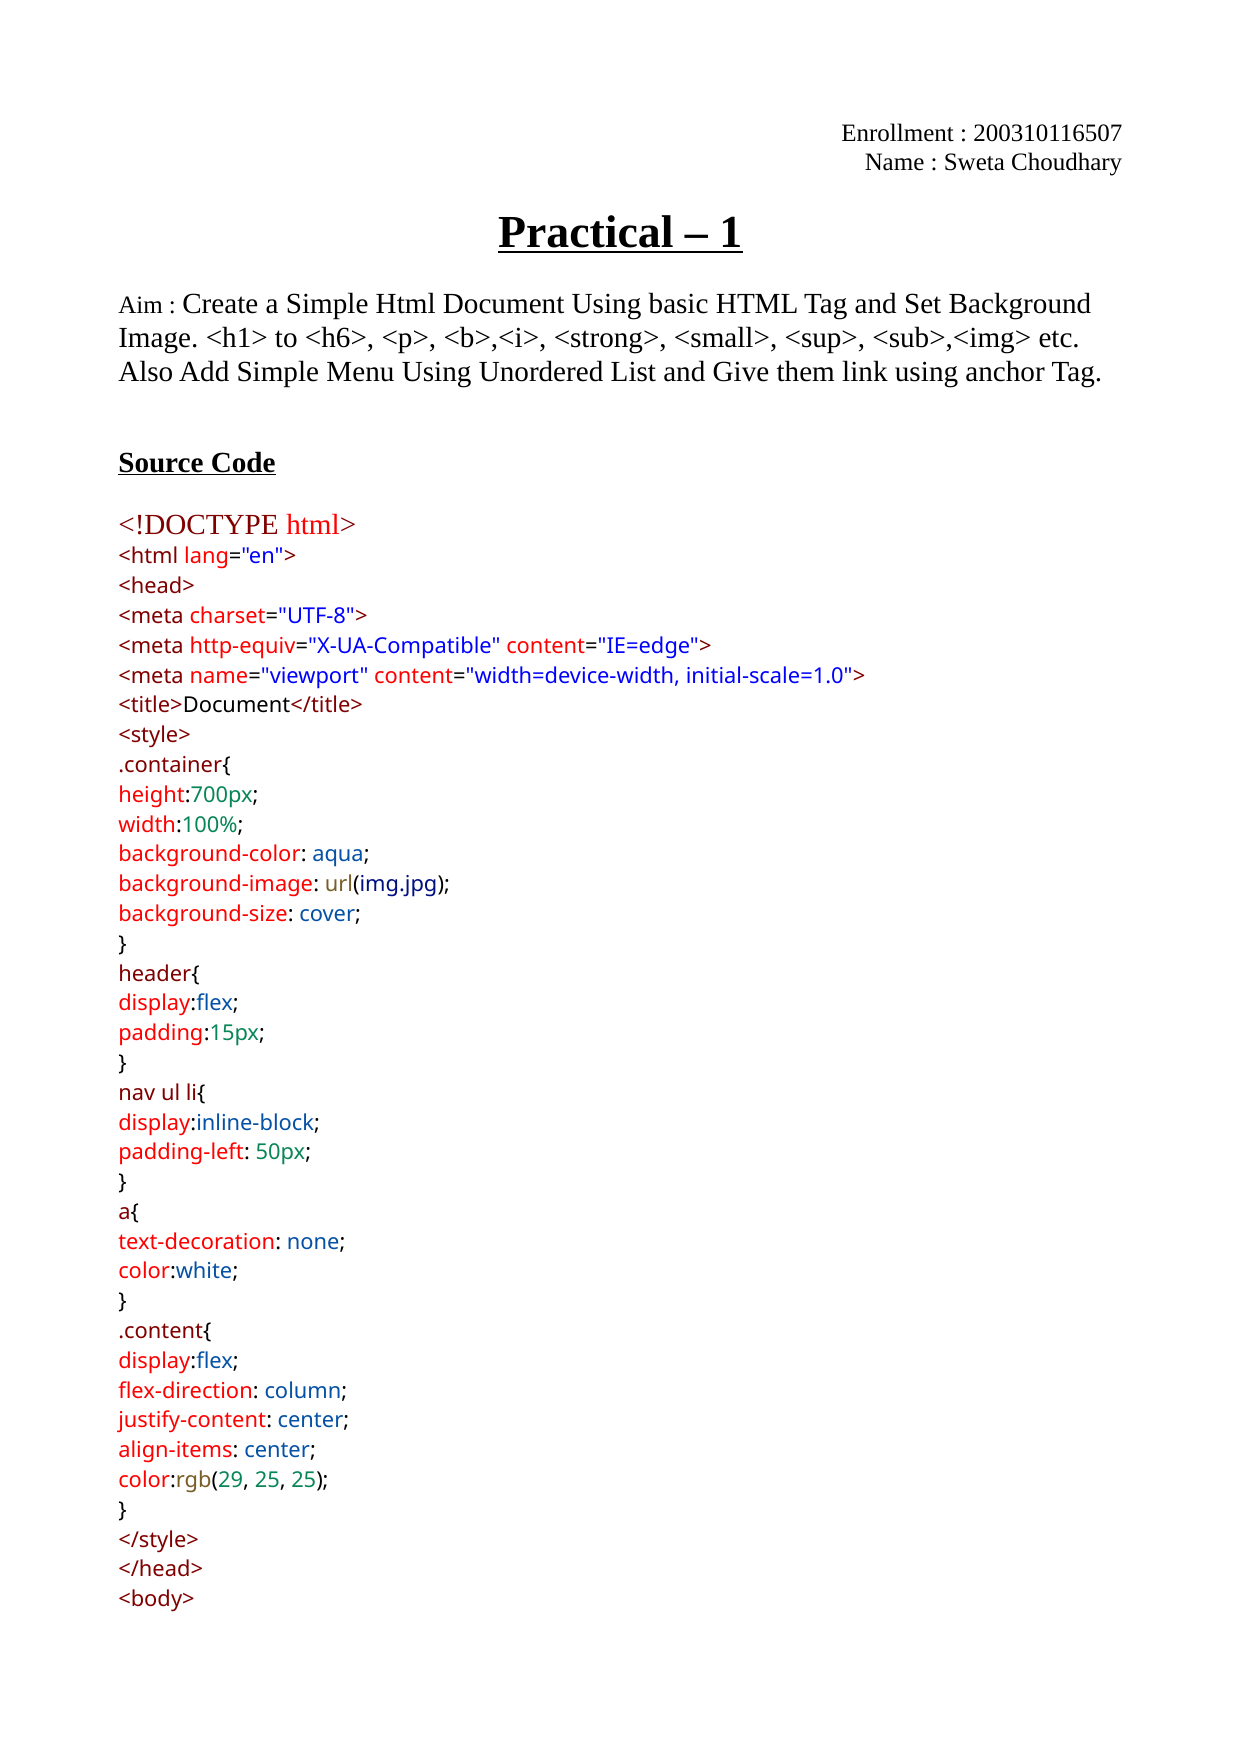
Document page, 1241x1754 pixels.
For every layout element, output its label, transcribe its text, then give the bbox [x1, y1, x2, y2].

text </head> [118, 1553, 1122, 1583]
text } [118, 1494, 1122, 1524]
text } [118, 928, 1122, 958]
text <head> [118, 570, 1122, 600]
text display:inline-block; [118, 1107, 1122, 1136]
text Aim : Create a Simple Html Document Using basic HTML Tag and Set Background Image. <h1> to <h6>, <p>, <b>,<i>, <strong>, <small>, <sup>, <sub>,<img> etc. Also Add Simple Menu Using Unordered List and Give them link using anchor Tag. [118, 287, 1122, 387]
text <body> [118, 1583, 1122, 1613]
text <html lang="en"> [118, 541, 1122, 570]
text <meta http-equiv="X-UA-Compatible" content="IE=edge"> [118, 630, 1122, 660]
text <style> [118, 719, 1122, 749]
text <title>Document</title> [118, 689, 1122, 719]
text text-decoration: none; [118, 1226, 1122, 1256]
text display:flex; [118, 1345, 1122, 1375]
text <!DOCTYPE html> [118, 507, 1122, 541]
text Practical – 1 [118, 205, 1122, 258]
text height:700px; [118, 779, 1122, 809]
text .container{ [118, 749, 1122, 779]
text justify-content: center; [118, 1404, 1122, 1434]
text <meta name="viewport" content="width=device-width, initial-scale=1.0"> [118, 660, 1122, 689]
text } [118, 1285, 1122, 1315]
text padding-left: 50px; [118, 1136, 1122, 1166]
text display:flex; [118, 987, 1122, 1017]
text } [118, 1166, 1122, 1196]
text .content{ [118, 1315, 1122, 1345]
text </style> [118, 1524, 1122, 1553]
text background-image: url(img.jpg); [118, 868, 1122, 898]
text Source Code [118, 445, 1122, 478]
text a{ [118, 1196, 1122, 1226]
text } [118, 1047, 1122, 1077]
text color:rgb(29, 25, 25); [118, 1464, 1122, 1494]
text nav ul li{ [118, 1077, 1122, 1107]
text padding:15px; [118, 1017, 1122, 1047]
text background-color: aqua; [118, 838, 1122, 868]
text color:white; [118, 1256, 1122, 1285]
text background-size: cover; [118, 898, 1122, 928]
text flex-direction: column; [118, 1375, 1122, 1404]
text align-items: center; [118, 1434, 1122, 1464]
text width:100%; [118, 809, 1122, 838]
text header{ [118, 958, 1122, 987]
text <meta charset="UTF-8"> [118, 600, 1122, 630]
